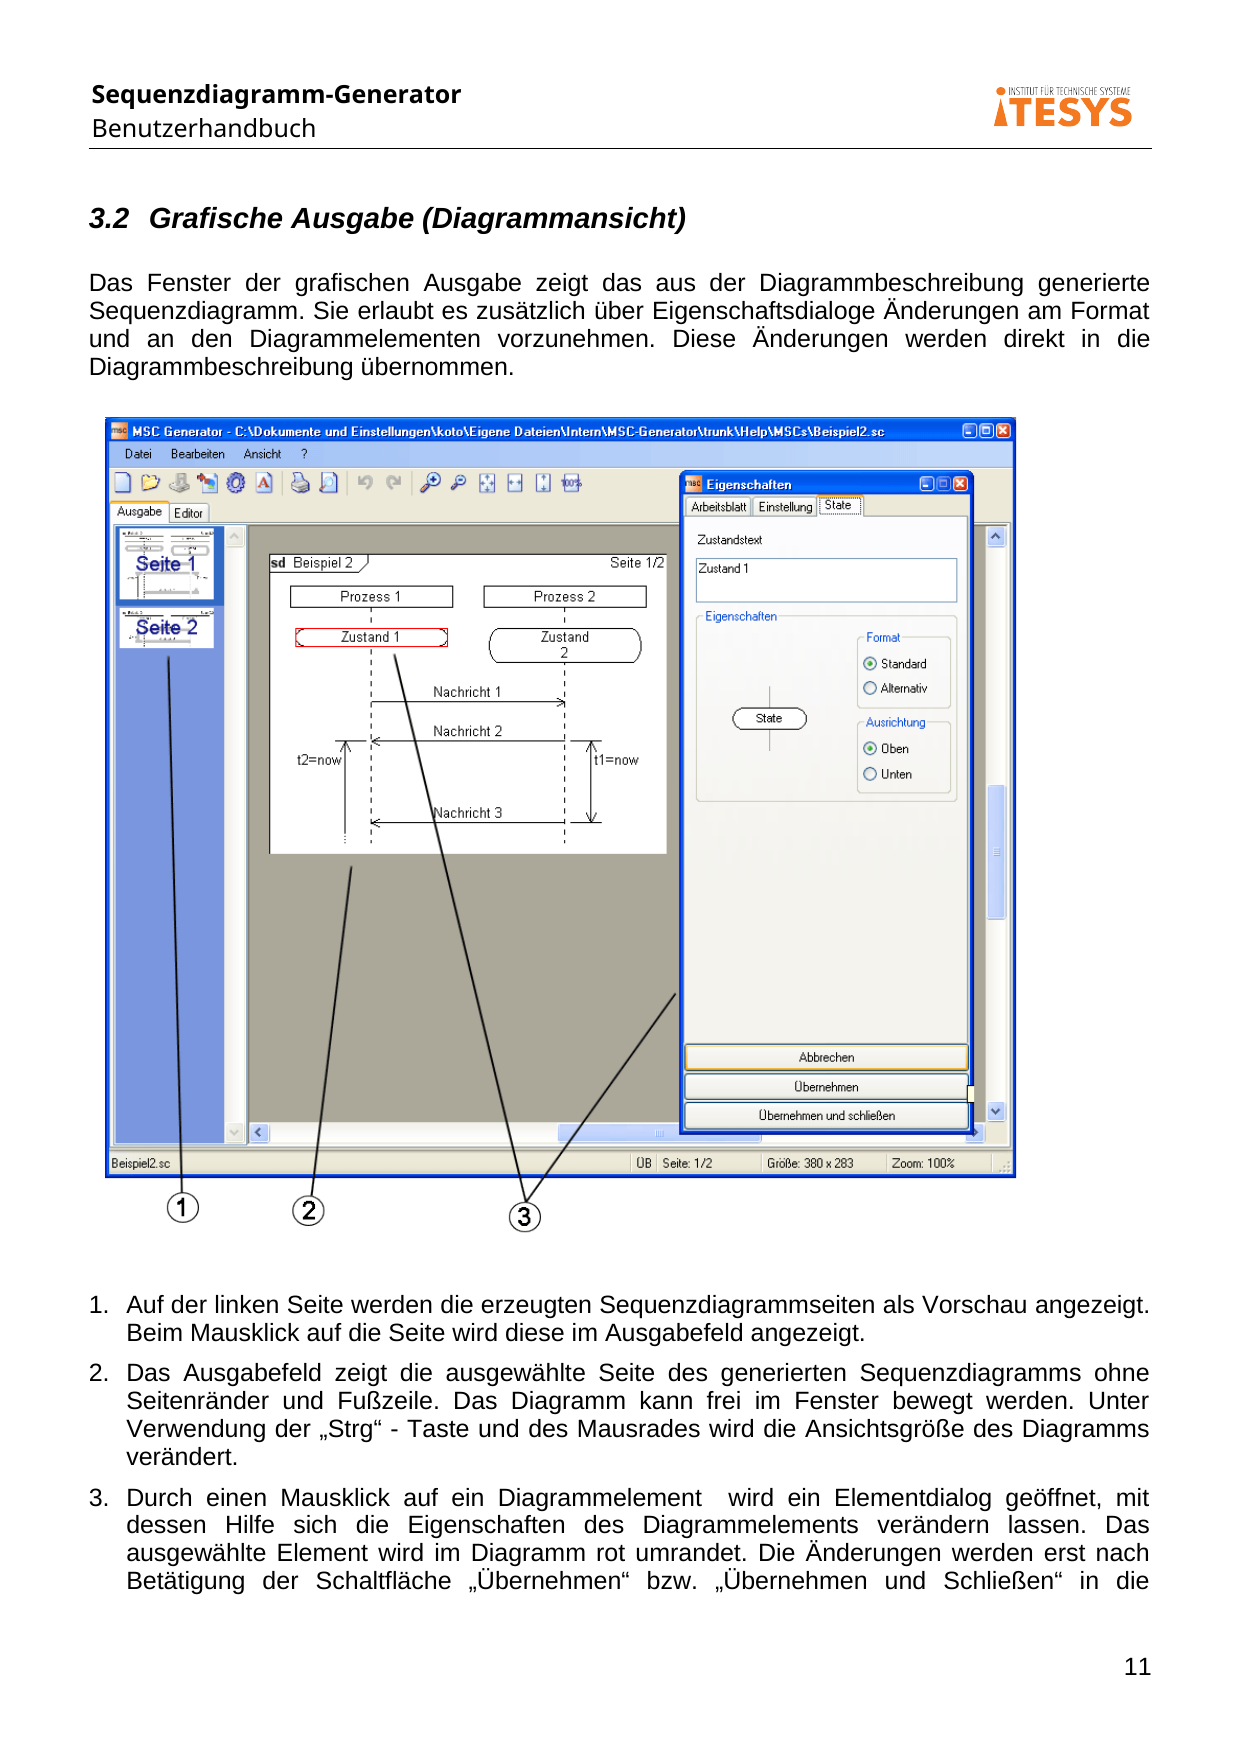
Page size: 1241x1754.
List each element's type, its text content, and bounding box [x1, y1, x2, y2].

subtitle Grafische Ausgabe (Diagrammansicht) [88, 202, 1152, 234]
list Das Ausgabefeld zeigt die ausgewählte Seite des generierten Sequenzdiagramms ohne Seitenränder und Fußzeile. Das Diagramm kann frei im Fenster bewegt werden. Unter Verwendung der „Strg“ - Taste und des Mausrades wird die Ansichtsgröße des Diagramms verändert. [88, 1359, 1152, 1471]
picture [993, 85, 1133, 127]
text Das Fenster der grafischen Ausgabe zeigt das aus der Diagrammbeschreibung generierte Sequenzdiagramm. Sie erlaubt es zusätzlich über Eigenschaftsdialoge Änderungen am Format und an den Diagrammelementen vorzunehmen. Diese Änderungen werden direkt in die Diagrammbeschreibung übernommen. [88, 268, 1152, 380]
list Auf der linken Seite werden die erzeugten Sequenzdiagrammseiten als Vorschau angezeigt. Beim Mausklick auf die Seite wird diese im Ausgabefeld angezeigt. [88, 1291, 1152, 1347]
picture [105, 417, 1017, 1242]
list Durch einen Mausklick auf ein Diagrammelement wird ein Elementdialog geöffnet, mit dessen Hilfe sich die Eigenschaften des Diagrammelements verändern lassen. Das ausgewählte Element wird im Diagramm rot umrandet. Die Änderungen werden erst nach Betätigung der Schaltfläche „Übernehmen“ bzw. „Übernehmen und Schließen“ in die [88, 1483, 1152, 1595]
